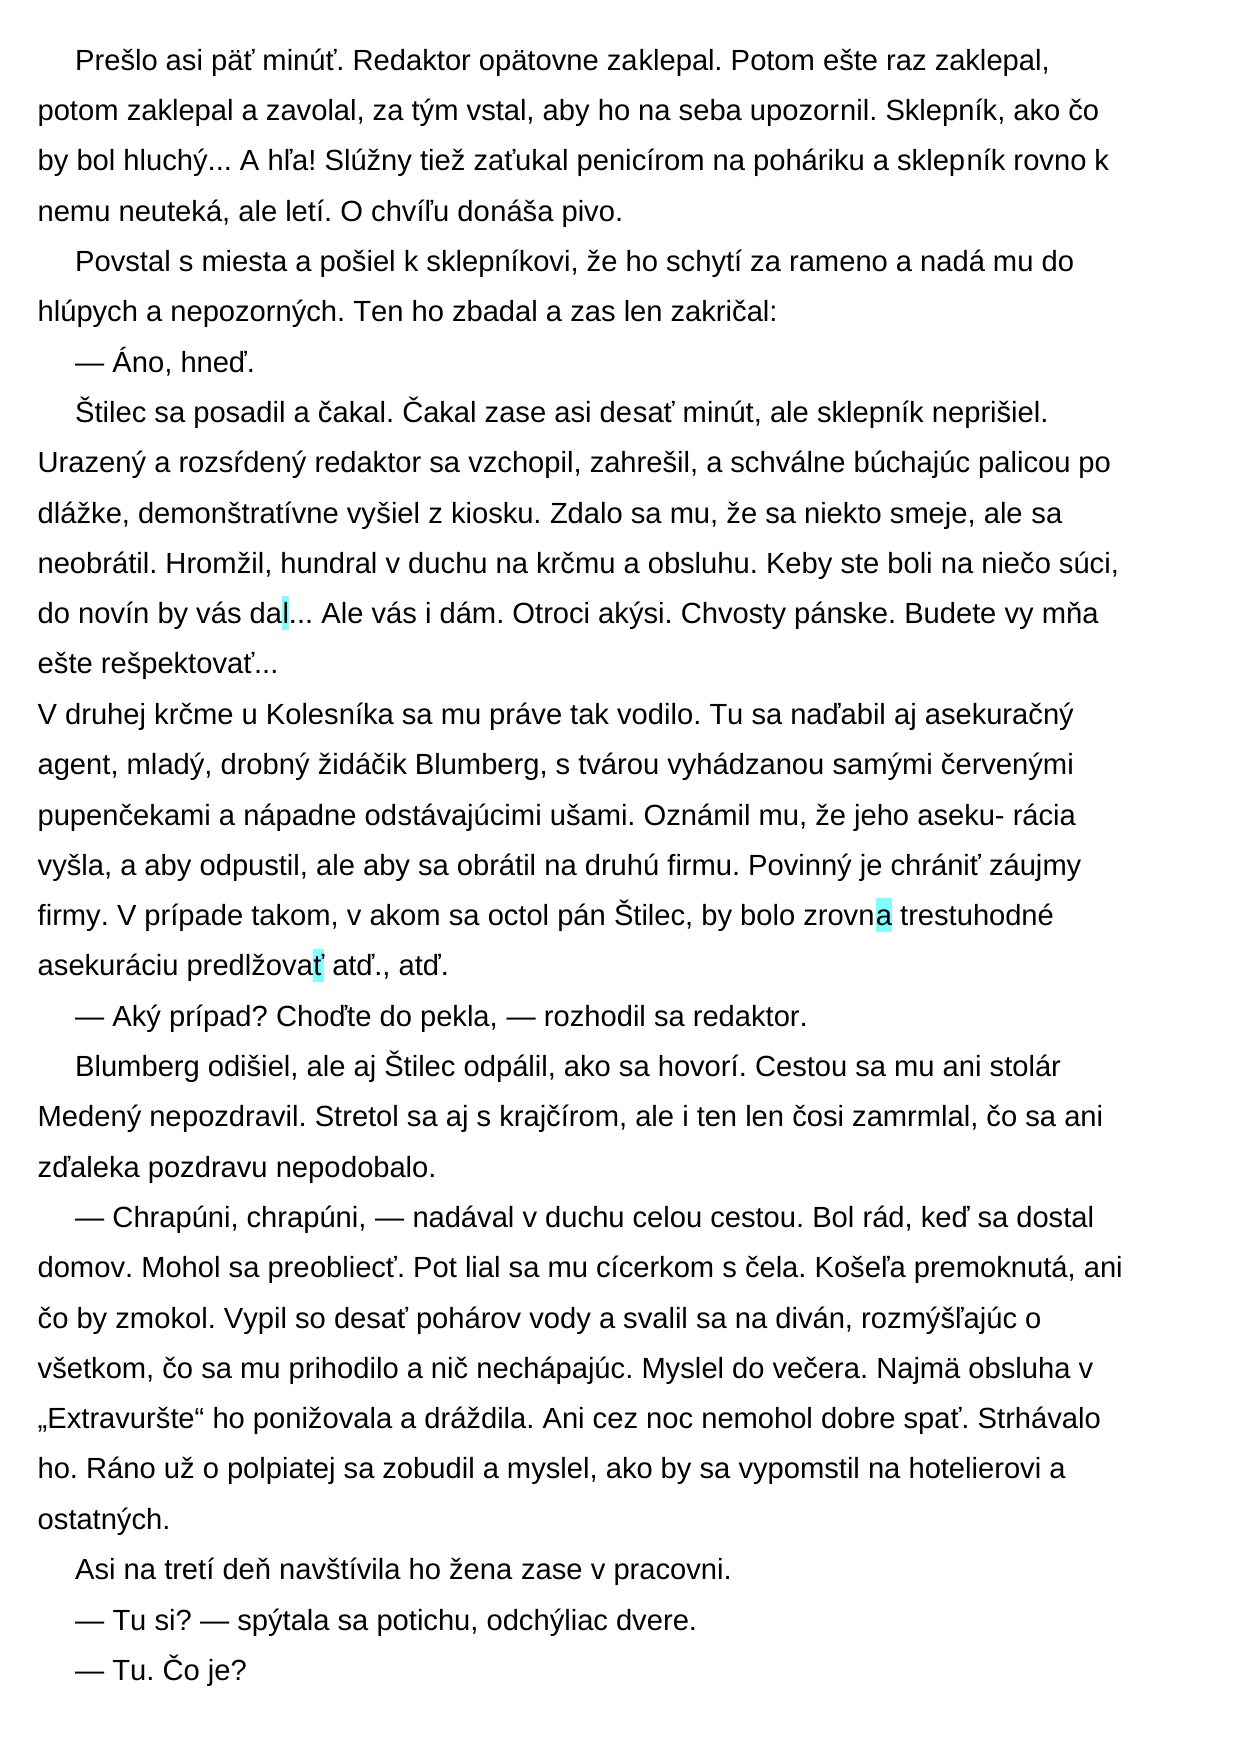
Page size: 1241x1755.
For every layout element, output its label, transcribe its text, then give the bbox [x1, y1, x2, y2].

text Povstal s miesta a pošiel k sklepníkovi, že ho schytí za rameno a nadá mu do hlúpych a nepozorných. Ten ho zbadal a zas len zakričal: [37, 244, 1136, 328]
text — Chrapúni, chrapúni, — nadával v duchu celou cestou. Bol rád, keď sa dostal domov. Mohol sa pre­obliecť. Pot lial sa mu cícerkom s čela. Košeľa premoknutá, ani čo by zmokol. Vypil so desať pohárov vody a svalil sa na diván, rozmýšľajúc o všetkom, čo sa mu prihodilo a nič nechápajúc. Myslel do večera. Najmä obsluha v „Extravuršte“ ho ponižovala a dráždila. Ani cez noc nemohol dobre spať. Strhávalo ho. Ráno už o polpiatej sa zobudil a myslel, ako by sa vypomstil na hotelierovi a ostatných. [37, 1200, 1136, 1535]
text — Tu si? — spýtala sa potichu, odchýliac dvere. [37, 1602, 1136, 1636]
text — Tu. Čo je? [37, 1653, 1136, 1686]
text V druhej krčme u Kolesníka sa mu práve tak vodilo. Tu sa naďabil aj asekuračný agent, mladý, drobný židáčik Blumberg, s tvárou vyhádzanou samými červenými pupenčekami a nápadne od­stávajúcimi ušami. Oznámil mu, že jeho aseku- rácia vyšla, a aby odpustil, ale aby sa obrátil na druhú firmu. Povinný je chrániť záujmy firmy. V prípade takom, v akom sa octol pán Štilec, by bolo zrovna trestuhodné asekuráciu predlžovať atď., atď. [37, 697, 1136, 982]
text Asi na tretí deň navštívila ho žena zase v pracovni. [37, 1552, 1136, 1586]
text Prešlo asi päť minúť. Redaktor opätovne za­klepal. Potom ešte raz zaklepal, potom zaklepal a zavolal, za tým vstal, aby ho na seba upozor­nil. Sklepník, ako čo by bol hluchý... A hľa! Slúžny tiež zaťukal penicírom na poháriku a sklep­ník rovno k nemu neuteká, ale letí. O chvíľu do­náša pivo. [37, 43, 1136, 227]
text — Aký prípad? Choďte do pekla, — rozhodil sa redaktor. [37, 999, 1136, 1032]
text Štilec sa posadil a čakal. Čakal zase asi de­sať minút, ale sklepník neprišiel. Urazený a rozsŕdený redaktor sa vzchopil, zahrešil, a schválne búchajúc palicou po dlážke, demonštratívne vy­šiel z kiosku. Zdalo sa mu, že sa niekto smeje, ale sa neobrátil. Hromžil, hundral v duchu na krčmu a obsluhu. Keby ste boli na niečo súci, do novín by vás dal... Ale vás i dám. Otroci akýsi. Chvosty pánske. Budete vy mňa ešte rešpektovať... [37, 395, 1136, 680]
text Blumberg odišiel, ale aj Štilec odpálil, ako sa hovorí. Cestou sa mu ani stolár Medený ne­pozdravil. Stretol sa aj s krajčírom, ale i ten len čosi zamrmlal, čo sa ani zďaleka pozdravu nepo­dobalo. [37, 1049, 1136, 1183]
text — Áno, hneď. [37, 345, 1136, 378]
